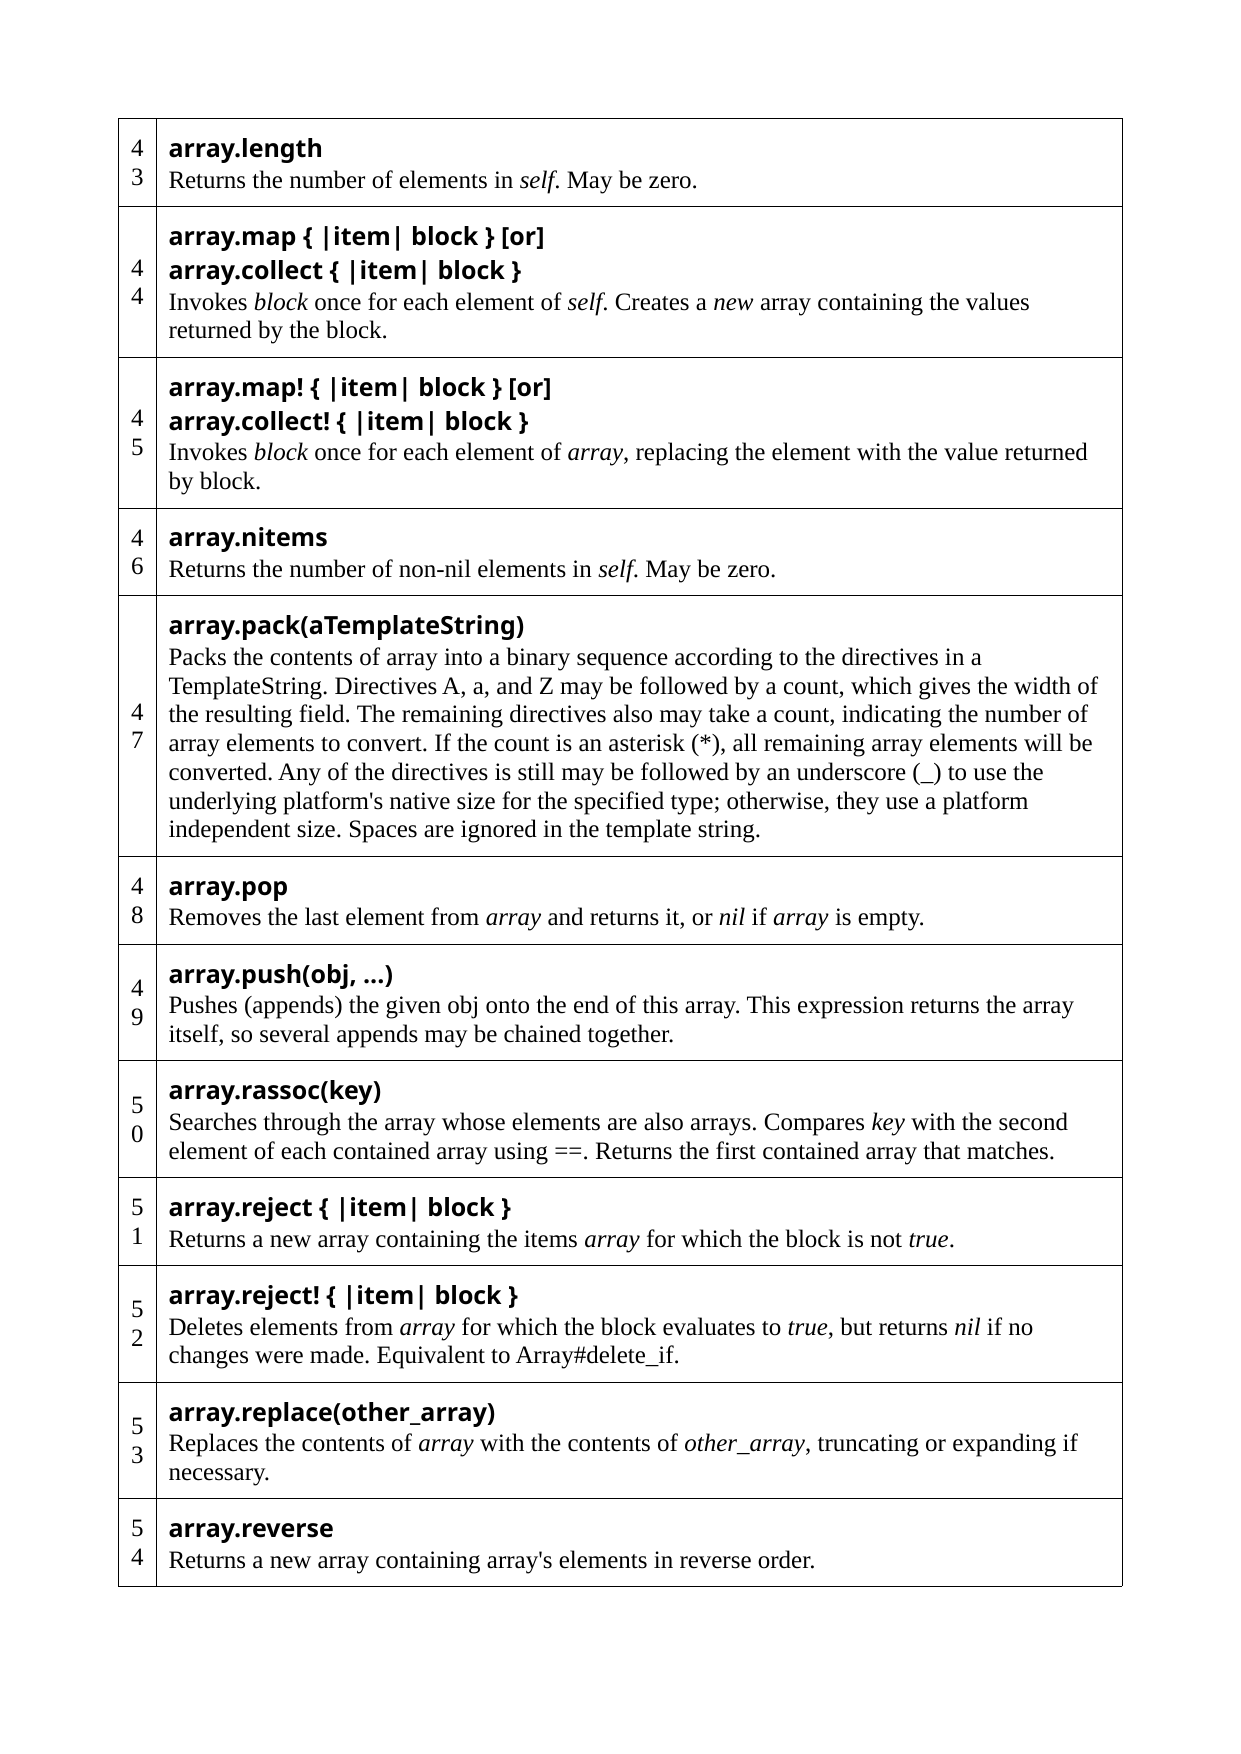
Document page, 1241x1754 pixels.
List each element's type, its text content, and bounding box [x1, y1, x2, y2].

table_cell 46 [119, 509, 156, 595]
table_cell array.length Returns the number of elements in self. May be zero. [157, 119, 1122, 206]
table_cell 48 [119, 857, 156, 944]
table_cell array.reverse Returns a new array containing array's elements in reverse order. [157, 1499, 1122, 1586]
table_cell array.pack(aTemplateString) Packs the contents of array into a binary sequence according to the directives in a TemplateString. Directives A, a, and Z may be followed by a count, which gives the width of the resulting field. The remaining directives also may take a count, indicating the number of array elements to convert. If the count is an asterisk (*), all remaining array elements will be converted. Any of the directives is still may be followed by an underscore (_) to use the underlying platform's native size for the specified type; otherwise, they use a platform independent size. Spaces are ignored in the template string. [157, 596, 1122, 856]
table_cell 51 [119, 1178, 156, 1265]
table_cell array.nitems Returns the number of non-nil elements in self. May be zero. [157, 509, 1122, 595]
table_cell array.pop Removes the last element from array and returns it, or nil if array is empty. [157, 857, 1122, 944]
table_cell 53 [119, 1383, 156, 1498]
table_cell array.map! { |item| block } [or] array.collect! { |item| block } Invokes block once for each element of array, replacing the element with the value returned by block. [157, 358, 1122, 507]
table_cell array.reject { |item| block } Returns a new array containing the items array for which the block is not true. [157, 1178, 1122, 1265]
table_cell 45 [119, 358, 156, 507]
table_cell 54 [119, 1499, 156, 1586]
table_cell array.map { |item| block } [or] array.collect { |item| block } Invokes block once for each element of self. Creates a new array containing the values returned by the block. [157, 207, 1122, 357]
table_cell 50 [119, 1061, 156, 1177]
table_cell 43 [119, 119, 156, 206]
table_cell 47 [119, 596, 156, 856]
table_cell array.rassoc(key) Searches through the array whose elements are also arrays. Compares key with the second element of each contained array using ==. Returns the first contained array that matches. [157, 1061, 1122, 1177]
table_cell array.replace(other_array) Replaces the contents of array with the contents of other_array, truncating or expanding if necessary. [157, 1383, 1122, 1498]
table_cell 49 [119, 945, 156, 1060]
table_cell array.reject! { |item| block } Deletes elements from array for which the block evaluates to true, but returns nil if no changes were made. Equivalent to Array#delete_if. [157, 1266, 1122, 1382]
table_cell array.push(obj, ...) Pushes (appends) the given obj onto the end of this array. This expression returns the array itself, so several appends may be chained together. [157, 945, 1122, 1060]
table_cell 52 [119, 1266, 156, 1382]
table_cell 44 [119, 207, 156, 357]
